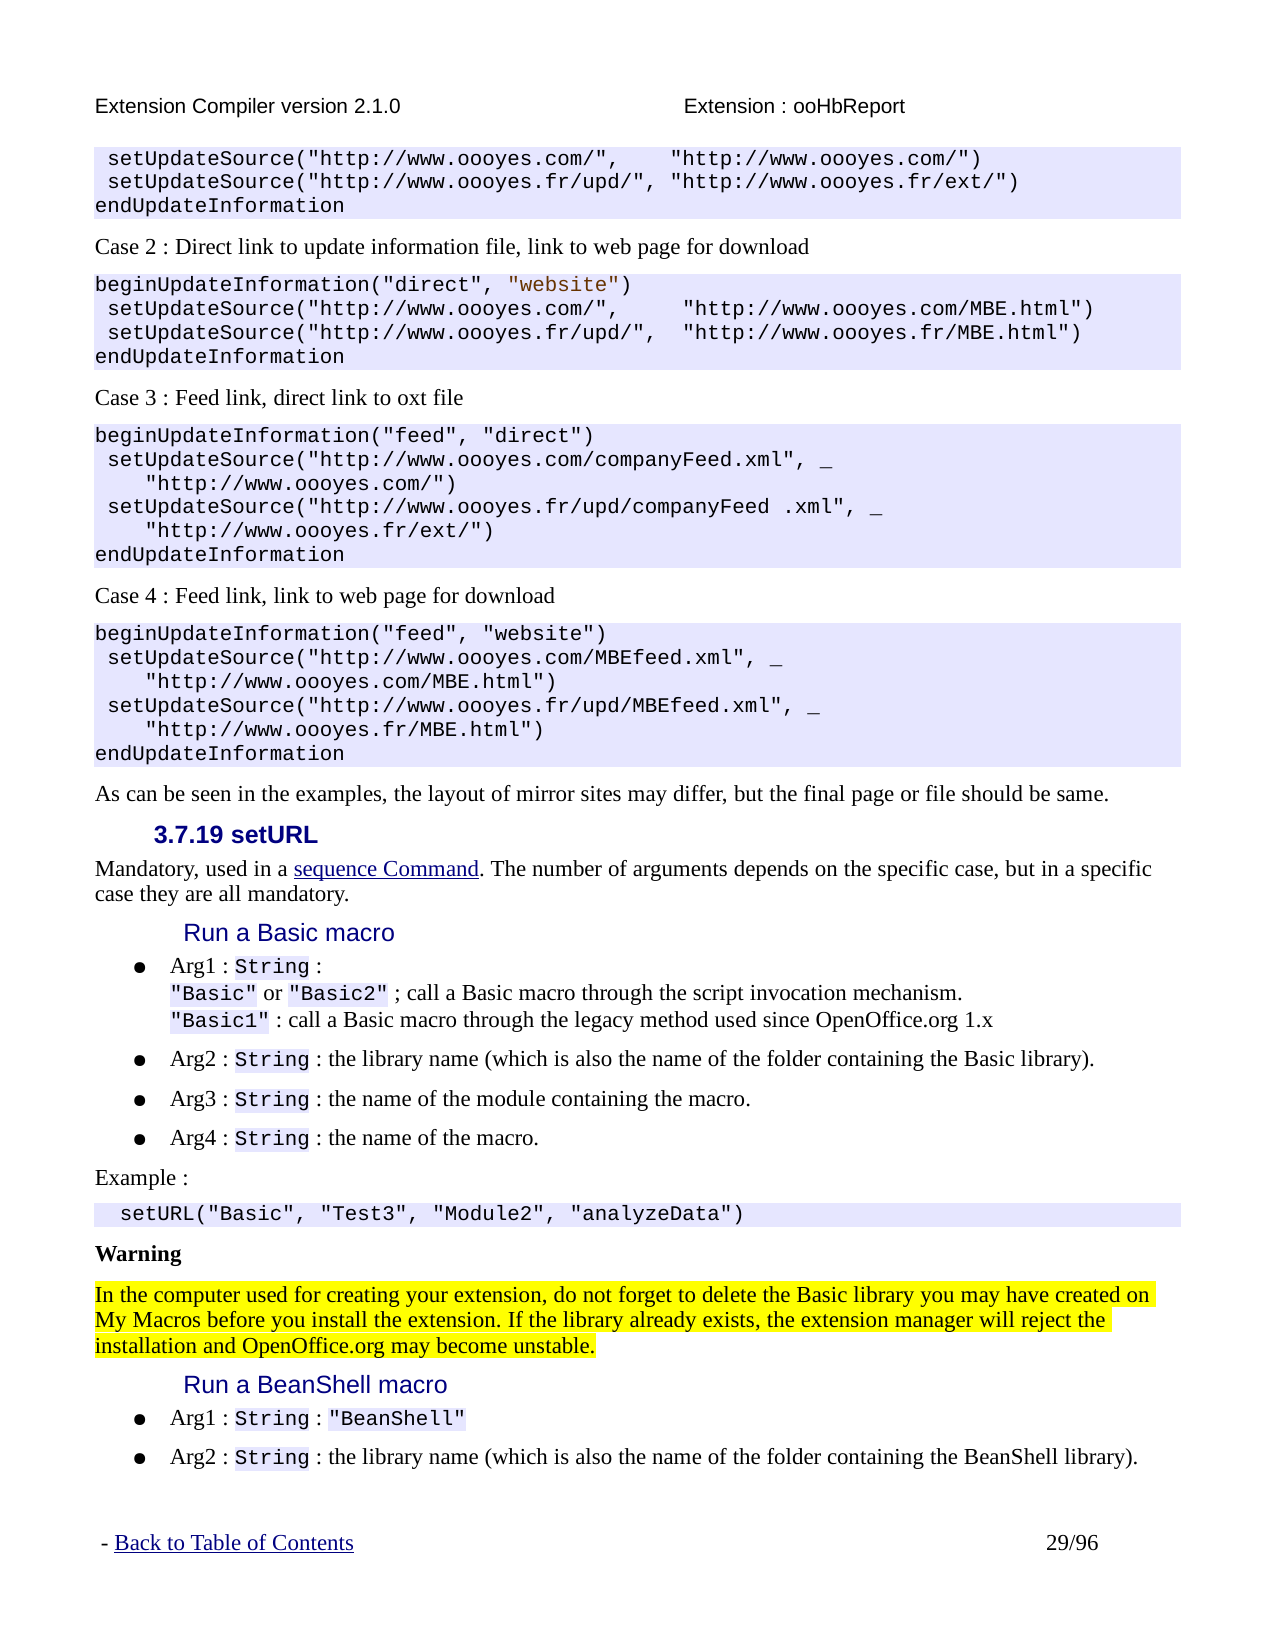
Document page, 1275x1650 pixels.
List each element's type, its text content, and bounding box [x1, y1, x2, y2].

text endUpdateInformation [94, 195, 1181, 219]
subtitle Run a Basic macro [183, 919, 1181, 947]
text Case 2 : Direct link to update information file, link to web page for download [94, 234, 1181, 259]
text setUpdateSource("http://www.oooyes.fr/upd/", "http://www.oooyes.fr/MBE.html") [94, 322, 1181, 346]
text Warning [94, 1241, 1181, 1267]
text setUpdateSource("http://www.oooyes.fr/upd/MBEfeed.xml", _ [94, 695, 1181, 719]
text setUpdateSource("http://www.oooyes.fr/upd/companyFeed .xml", _ [94, 496, 1181, 520]
text Case 4 : Feed link, link to web page for download [94, 583, 1181, 608]
text Case 3 : Feed link, direct link to oxt file [94, 384, 1181, 410]
text beginUpdateInformation("direct", "website") [94, 274, 507, 298]
text setUpdateSource("http://www.oooyes.com/companyFeed.xml", _ [94, 448, 1181, 472]
text setUpdateSource("http://www.oooyes.com/MBEfeed.xml", _ [94, 647, 1181, 671]
text Example : [94, 1165, 1181, 1190]
list Arg2 : String : the library name (which is also the name of the folder containing the Basic library). [132, 1046, 1181, 1073]
text "http://www.oooyes.fr/ext/") [94, 520, 1181, 544]
text Mandatory, used in a sequence Command. The number of arguments depends on the specific case, but in a specific case they are all mandatory. [94, 855, 1181, 906]
list Arg1 : String : "BeanShell" [132, 1404, 1181, 1431]
text "http://www.oooyes.com/") [94, 472, 1181, 496]
text beginUpdateInformation("feed", "website") [94, 623, 1181, 647]
text endUpdateInformation [94, 743, 1181, 767]
text "http://www.oooyes.com/MBE.html") [94, 671, 1181, 695]
list Arg1 : String : "Basic" or "Basic2" ; call a Basic macro through the script invocation mechanism. "Basic1" : call a Basic macro through the legacy method used since OpenOffice.org 1.x [132, 953, 1181, 1034]
text endUpdateInformation [94, 544, 1181, 568]
list Arg4 : String : the name of the macro. [132, 1125, 1181, 1152]
text setUpdateSource("http://www.oooyes.com/", "http://www.oooyes.com/") [94, 147, 1181, 171]
subtitle Run a BeanShell macro [183, 1371, 1181, 1398]
text As can be seen in the examples, the layout of mirror sites may differ, but the final page or file should be same. [94, 781, 1181, 807]
text beginUpdateInformation("direct", "website") [619, 274, 1181, 298]
list Arg2 : String : the library name (which is also the name of the folder containing the BeanShell library). [132, 1444, 1181, 1471]
text setUpdateSource("http://www.oooyes.com/", "http://www.oooyes.com/MBE.html") [94, 298, 1181, 322]
list Arg3 : String : the name of the module containing the macro. [132, 1086, 1181, 1113]
text setURL("Basic", "Test3", "Module2", "analyzeData") [94, 1203, 1181, 1227]
subtitle setURL [153, 821, 1181, 849]
text setUpdateSource("http://www.oooyes.fr/upd/", "http://www.oooyes.fr/ext/") [94, 171, 1181, 195]
text endUpdateInformation [94, 346, 1181, 370]
text beginUpdateInformation("feed", "direct") [94, 424, 1181, 448]
text "http://www.oooyes.fr/MBE.html") [94, 719, 1181, 743]
text In the computer used for creating your extension, do not forget to delete the Basic library you may have created on My Macros before you install the extension. If the library already exists, the extension manager will reject the installation and OpenOffice.org may become unstable. [94, 1281, 1181, 1358]
